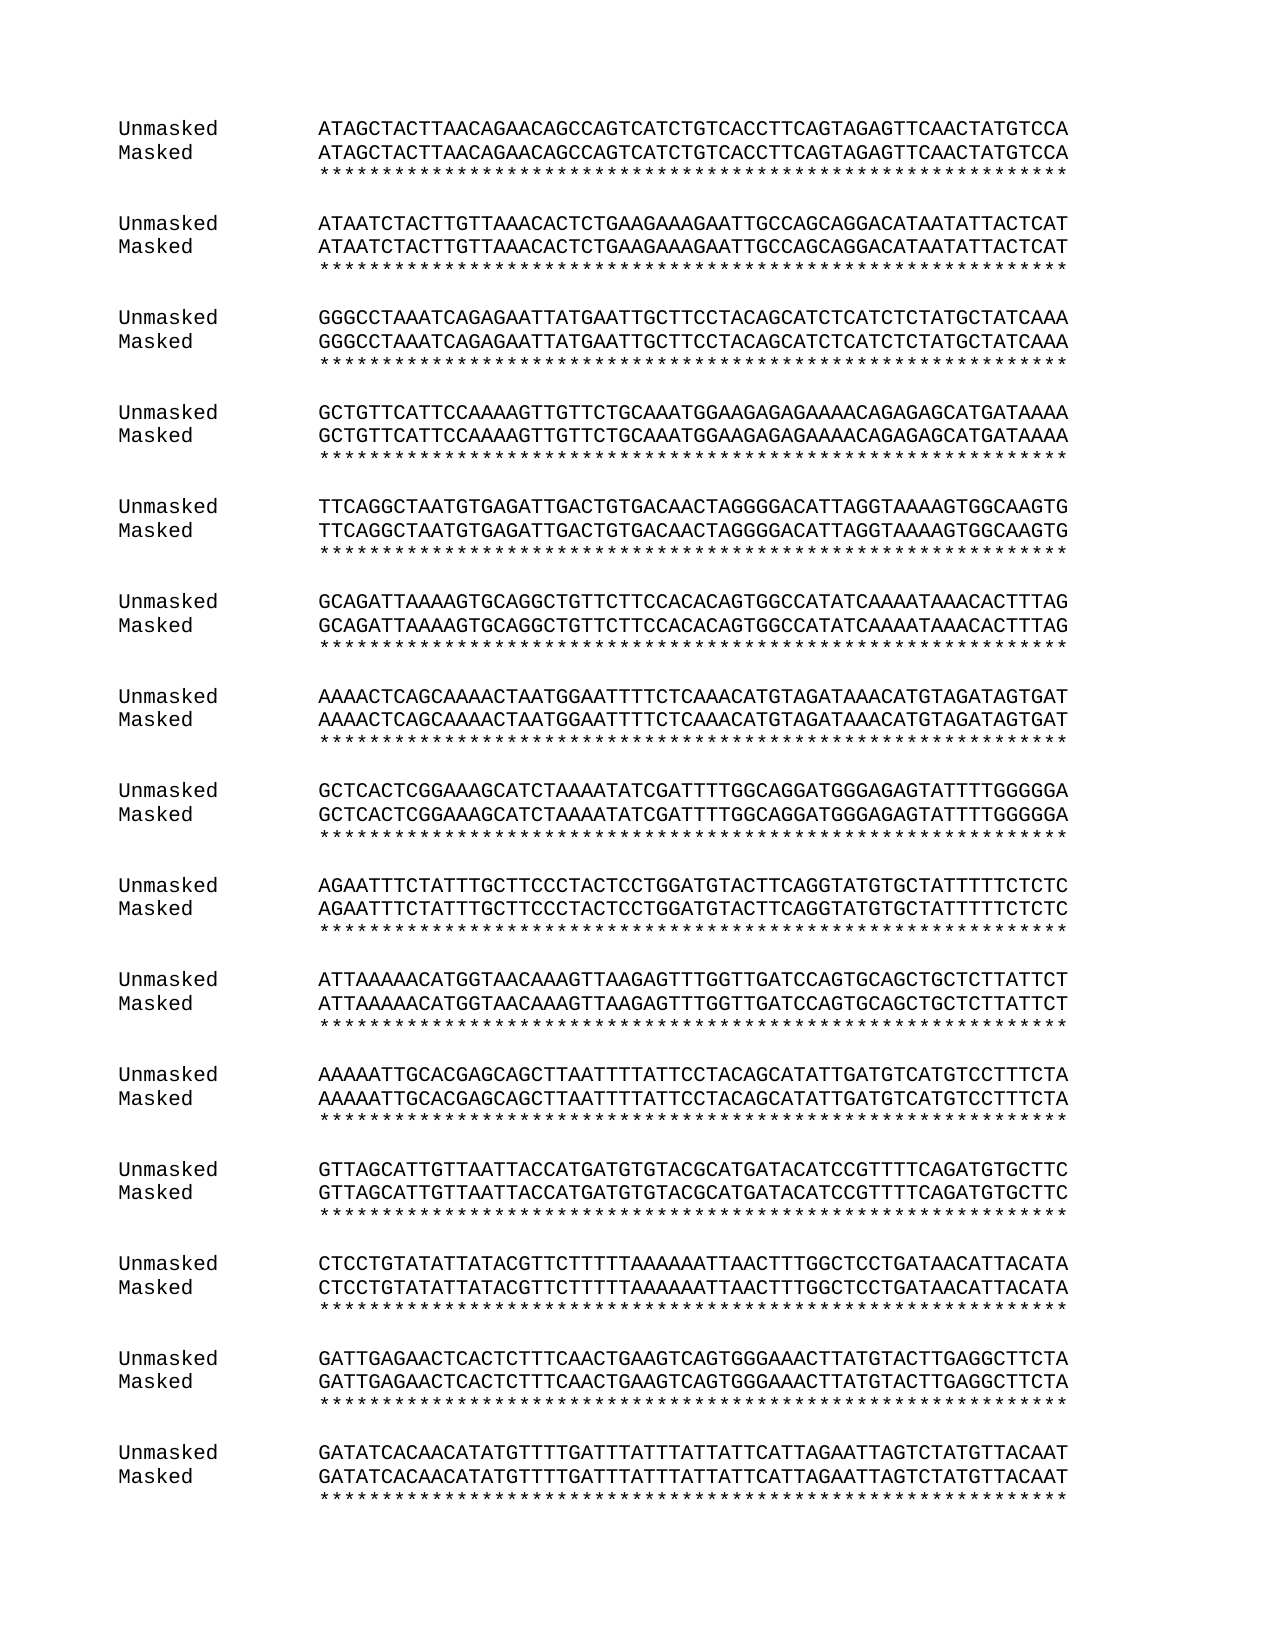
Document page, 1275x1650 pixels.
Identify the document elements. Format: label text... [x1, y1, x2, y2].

text Masked GATTGAGAACTCACTCTTTCAACTGAAGTCAGTGGGAAACTTATGTACTTGAGGCTTCTA [118, 1371, 1157, 1395]
text Unmasked ATAGCTACTTAACAGAACAGCCAGTCATCTGTCACCTTCAGTAGAGTTCAACTATGTCCA [118, 118, 1157, 142]
text Masked TTCAGGCTAATGTGAGATTGACTGTGACAACTAGGGGACATTAGGTAAAAGTGGCAAGTG [118, 520, 1157, 544]
text Masked ATAATCTACTTGTTAAACACTCTGAAGAAAGAATTGCCAGCAGGACATAATATTACTCAT [118, 236, 1157, 260]
text Masked GATATCACAACATATGTTTTGATTTATTTATTATTCATTAGAATTAGTCTATGTTACAAT [118, 1466, 1157, 1489]
text ************************************************************ [118, 1206, 1157, 1229]
text Masked AAAACTCAGCAAAACTAATGGAATTTTCTCAAACATGTAGATAAACATGTAGATAGTGAT [118, 709, 1157, 733]
text Masked CTCCTGTATATTATACGTTCTTTTTAAAAAATTAACTTTGGCTCCTGATAACATTACATA [118, 1277, 1157, 1300]
text ************************************************************ [118, 1017, 1157, 1040]
text Unmasked AGAATTTCTATTTGCTTCCCTACTCCTGGATGTACTTCAGGTATGTGCTATTTTTCTCTC [118, 875, 1157, 898]
text Masked GTTAGCATTGTTAATTACCATGATGTGTACGCATGATACATCCGTTTTCAGATGTGCTTC [118, 1182, 1157, 1206]
text Unmasked GATATCACAACATATGTTTTGATTTATTTATTATTCATTAGAATTAGTCTATGTTACAAT [118, 1442, 1157, 1466]
text Unmasked ATAATCTACTTGTTAAACACTCTGAAGAAAGAATTGCCAGCAGGACATAATATTACTCAT [118, 213, 1157, 236]
text ************************************************************ [118, 638, 1157, 662]
text Unmasked GCTGTTCATTCCAAAAGTTGTTCTGCAAATGGAAGAGAGAAAACAGAGAGCATGATAAAA [118, 402, 1157, 426]
text Unmasked GCAGATTAAAAGTGCAGGCTGTTCTTCCACACAGTGGCCATATCAAAATAAACACTTTAG [118, 591, 1157, 615]
text Unmasked AAAAATTGCACGAGCAGCTTAATTTTATTCCTACAGCATATTGATGTCATGTCCTTTCTA [118, 1064, 1157, 1088]
text ************************************************************ [118, 1111, 1157, 1135]
text ************************************************************ [118, 827, 1157, 851]
text Unmasked AAAACTCAGCAAAACTAATGGAATTTTCTCAAACATGTAGATAAACATGTAGATAGTGAT [118, 686, 1157, 709]
text ************************************************************ [118, 354, 1157, 378]
text ************************************************************ [118, 733, 1157, 757]
text Masked GGGCCTAAATCAGAGAATTATGAATTGCTTCCTACAGCATCTCATCTCTATGCTATCAAA [118, 331, 1157, 354]
text ************************************************************ [118, 544, 1157, 567]
text ************************************************************ [118, 922, 1157, 946]
text ************************************************************ [118, 1489, 1157, 1513]
text Masked GCTCACTCGGAAAGCATCTAAAATATCGATTTTGGCAGGATGGGAGAGTATTTTGGGGGA [118, 804, 1157, 827]
text Unmasked CTCCTGTATATTATACGTTCTTTTTAAAAAATTAACTTTGGCTCCTGATAACATTACATA [118, 1253, 1157, 1277]
text Masked GCTGTTCATTCCAAAAGTTGTTCTGCAAATGGAAGAGAGAAAACAGAGAGCATGATAAAA [118, 426, 1157, 449]
text Unmasked GCTCACTCGGAAAGCATCTAAAATATCGATTTTGGCAGGATGGGAGAGTATTTTGGGGGA [118, 780, 1157, 804]
text Unmasked GATTGAGAACTCACTCTTTCAACTGAAGTCAGTGGGAAACTTATGTACTTGAGGCTTCTA [118, 1348, 1157, 1371]
text Unmasked TTCAGGCTAATGTGAGATTGACTGTGACAACTAGGGGACATTAGGTAAAAGTGGCAAGTG [118, 496, 1157, 520]
text Masked AAAAATTGCACGAGCAGCTTAATTTTATTCCTACAGCATATTGATGTCATGTCCTTTCTA [118, 1088, 1157, 1111]
text Masked ATAGCTACTTAACAGAACAGCCAGTCATCTGTCACCTTCAGTAGAGTTCAACTATGTCCA [118, 142, 1157, 165]
text Unmasked GGGCCTAAATCAGAGAATTATGAATTGCTTCCTACAGCATCTCATCTCTATGCTATCAAA [118, 307, 1157, 331]
text Masked ATTAAAAACATGGTAACAAAGTTAAGAGTTTGGTTGATCCAGTGCAGCTGCTCTTATTCT [118, 993, 1157, 1017]
text ************************************************************ [118, 1395, 1157, 1419]
text Masked GCAGATTAAAAGTGCAGGCTGTTCTTCCACACAGTGGCCATATCAAAATAAACACTTTAG [118, 615, 1157, 638]
text ************************************************************ [118, 449, 1157, 473]
text ************************************************************ [118, 165, 1157, 189]
text Unmasked ATTAAAAACATGGTAACAAAGTTAAGAGTTTGGTTGATCCAGTGCAGCTGCTCTTATTCT [118, 969, 1157, 993]
text Unmasked GTTAGCATTGTTAATTACCATGATGTGTACGCATGATACATCCGTTTTCAGATGTGCTTC [118, 1158, 1157, 1182]
text ************************************************************ [118, 1300, 1157, 1324]
text ************************************************************ [118, 260, 1157, 284]
text Masked AGAATTTCTATTTGCTTCCCTACTCCTGGATGTACTTCAGGTATGTGCTATTTTTCTCTC [118, 898, 1157, 922]
